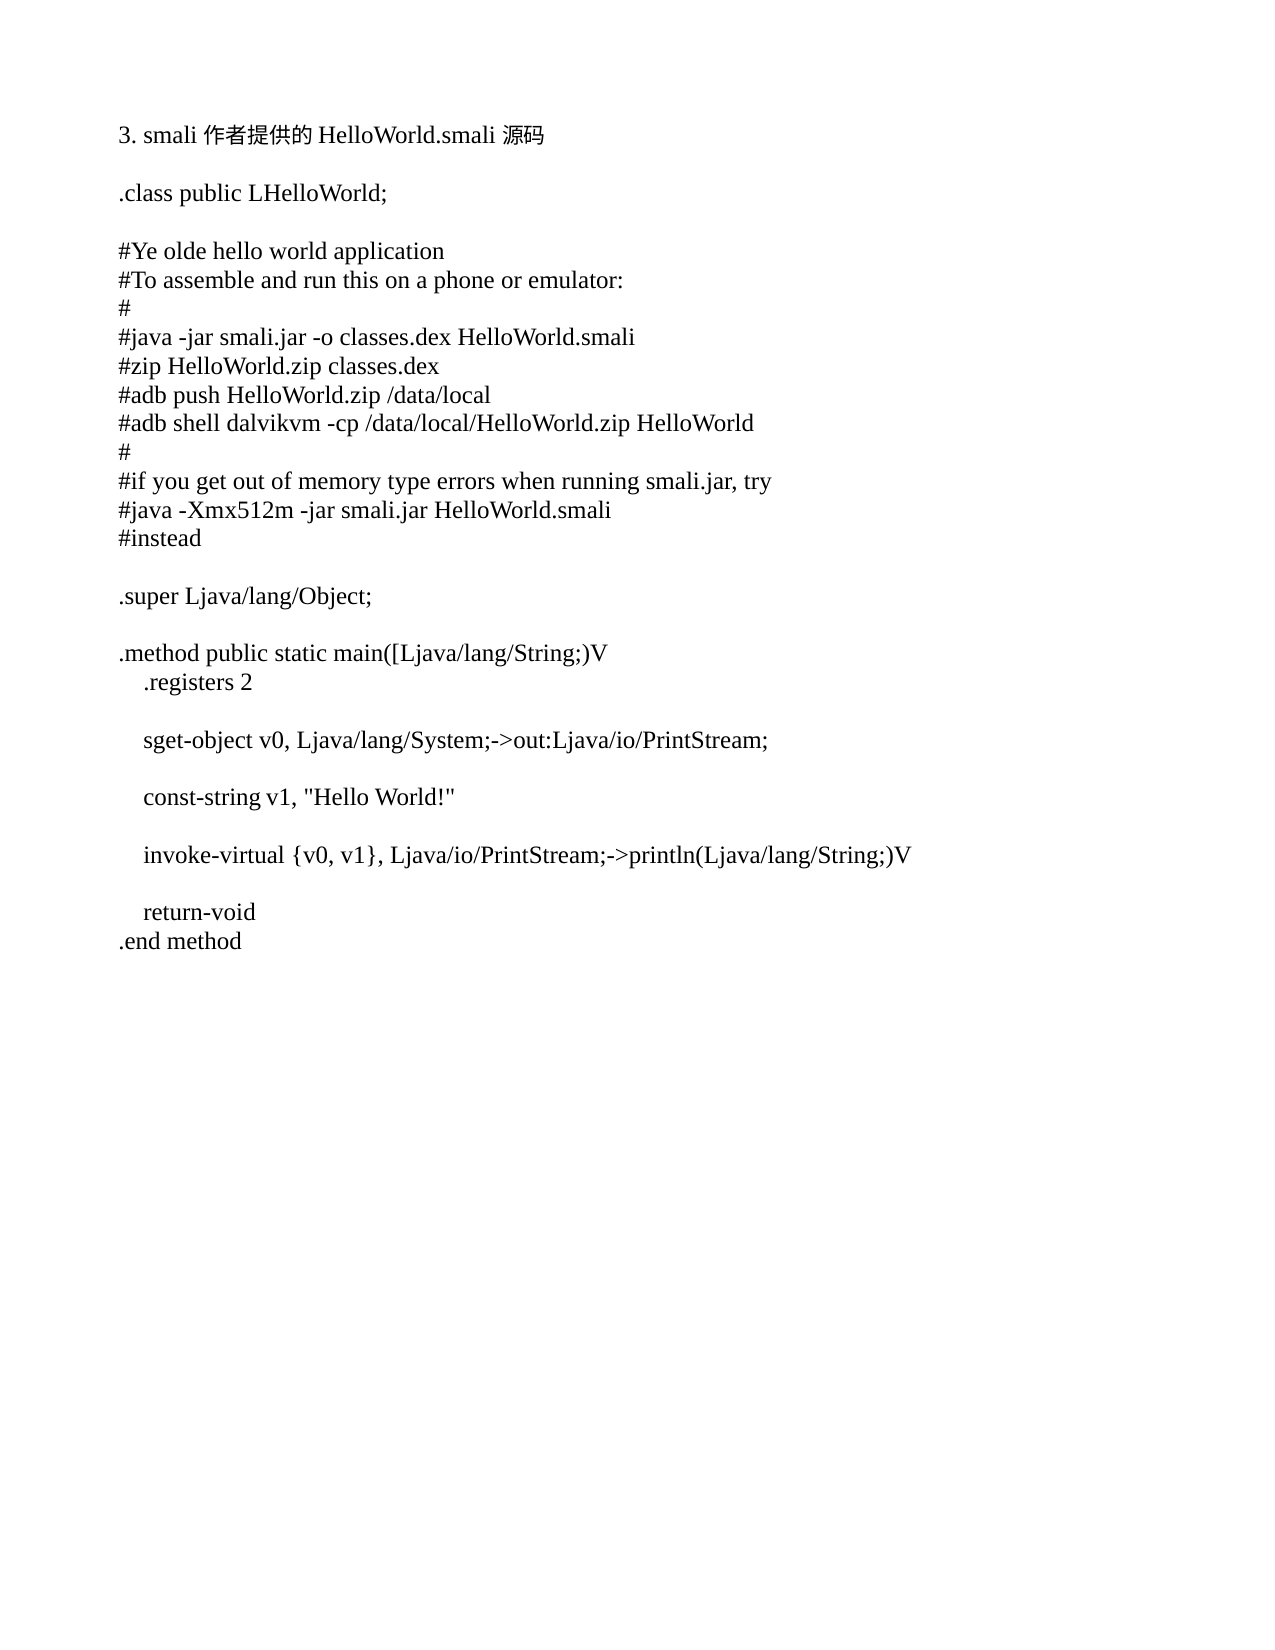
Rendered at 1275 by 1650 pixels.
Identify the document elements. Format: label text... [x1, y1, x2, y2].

text #java -Xmx512m -jar smali.jar HelloWorld.smali [118, 495, 1157, 523]
text #java -jar smali.jar -o classes.dex HelloWorld.smali [118, 322, 1157, 351]
text #Ye olde hello world application [118, 236, 1157, 265]
text 3. smali 作者提供的 HelloWorld.smali 源码 [118, 118, 1157, 150]
text .super Ljava/lang/Object; [118, 581, 1157, 610]
text #To assemble and run this on a phone or emulator: [118, 265, 1157, 293]
text #adb push HelloWorld.zip /data/local [118, 380, 1157, 408]
text #adb shell dalvikvm -cp /data/local/HelloWorld.zip HelloWorld [118, 408, 1157, 437]
text return-void [118, 897, 1157, 926]
text #instead [118, 523, 1157, 552]
text .class public LHelloWorld; [118, 178, 1157, 207]
text #zip HelloWorld.zip classes.dex [118, 351, 1157, 380]
text # [118, 293, 1157, 322]
text .method public static main([Ljava/lang/String;)V [118, 638, 1157, 667]
text const-string v1, "Hello World!" [118, 782, 1157, 811]
text invoke-virtual {v0, v1}, Ljava/io/PrintStream;->println(Ljava/lang/String;)V [118, 840, 1157, 868]
text # [118, 437, 1157, 466]
text .end method [118, 926, 1157, 955]
text sget-object v0, Ljava/lang/System;->out:Ljava/io/PrintStream; [118, 725, 1157, 753]
text .registers 2 [118, 667, 1157, 696]
text #if you get out of memory type errors when running smali.jar, try [118, 466, 1157, 495]
